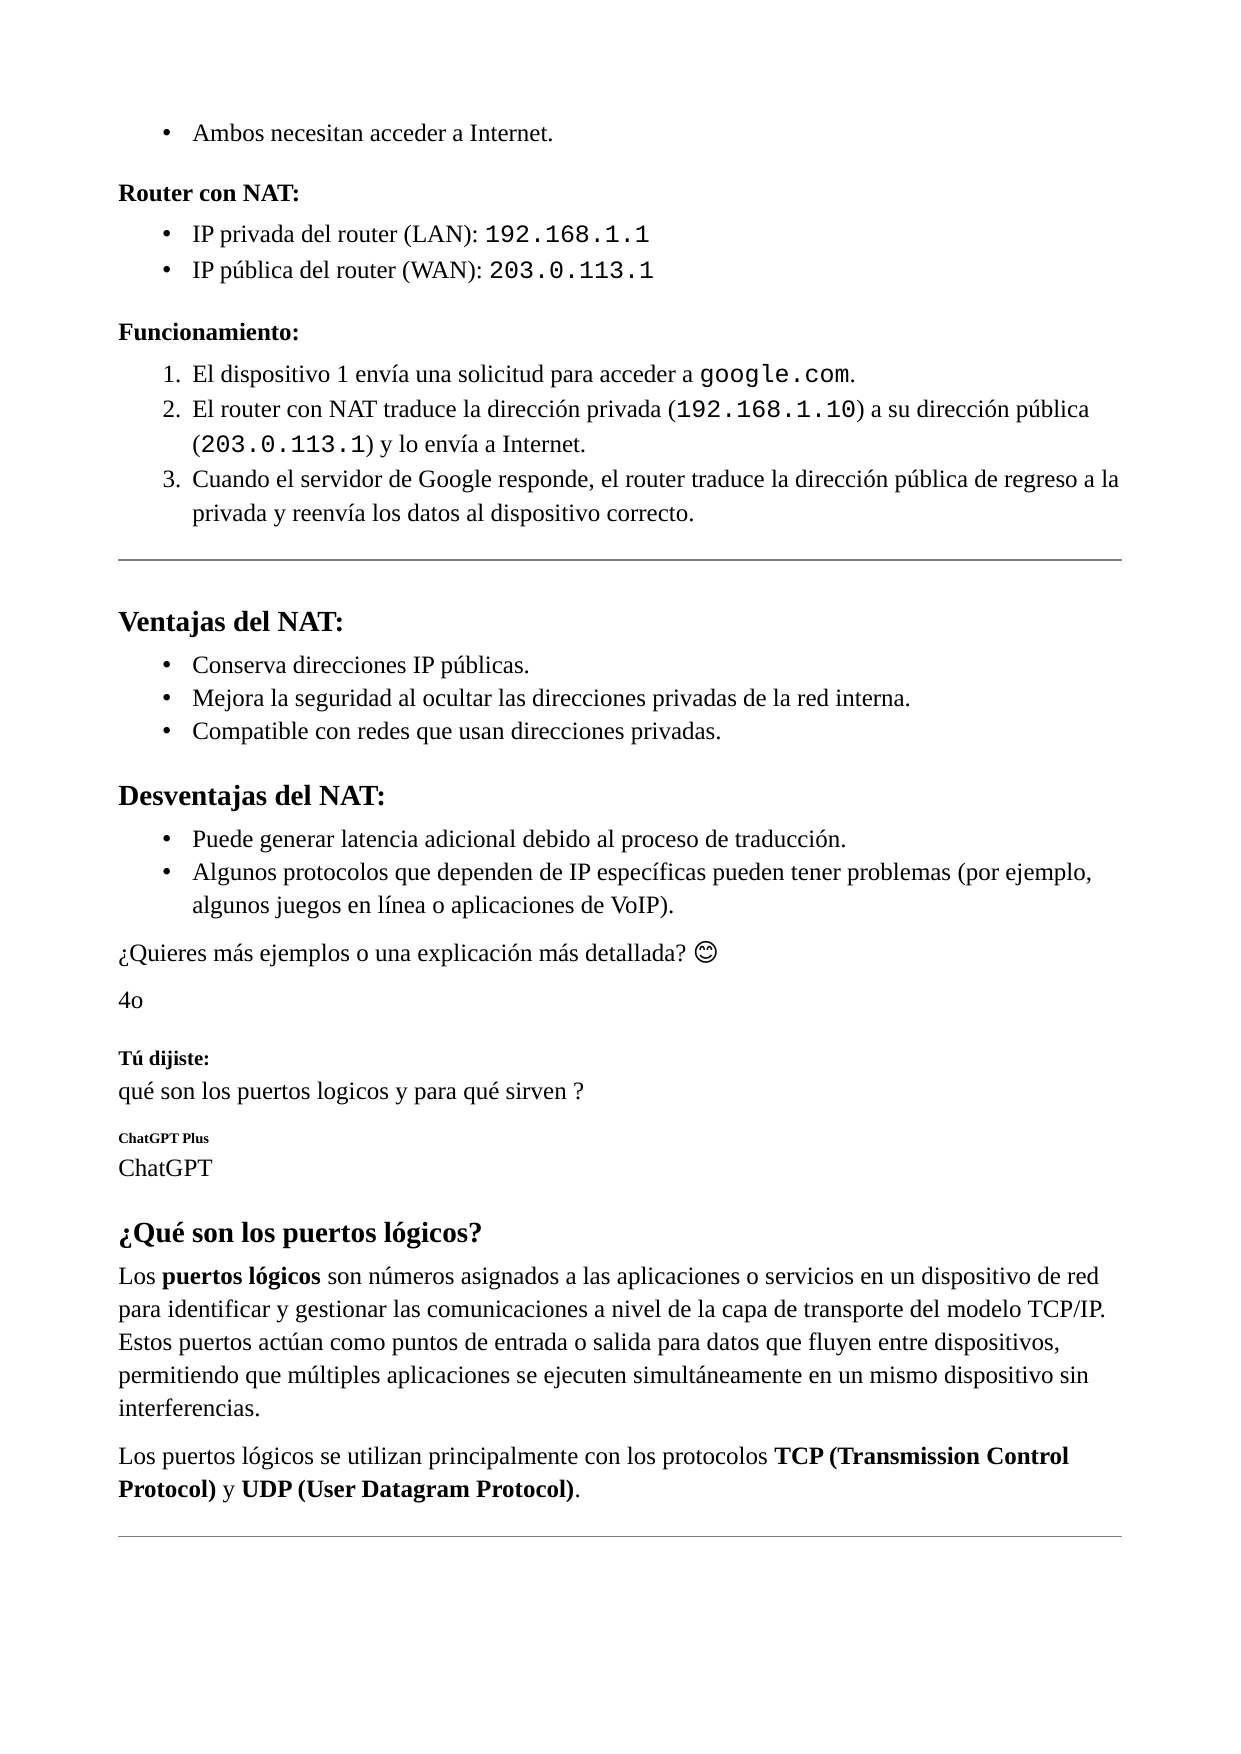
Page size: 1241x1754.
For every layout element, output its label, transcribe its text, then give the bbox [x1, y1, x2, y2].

text 4o [118, 986, 1122, 1014]
list Conserva direcciones IP públicas. [162, 650, 1122, 679]
list IP privada del router (LAN): 192.168.1.1 [162, 219, 1122, 250]
list El router con NAT traduce la dirección privada (192.168.1.10) a su dirección pública (203.0.113.1) y lo envía a Internet. [162, 394, 1122, 460]
subtitle Tú dijiste: [118, 1046, 1122, 1070]
list Algunos protocolos que dependen de IP específicas pueden tener problemas (por ejemplo, algunos juegos en línea o aplicaciones de VoIP). [162, 857, 1122, 919]
list Compatible con redes que usan direcciones privadas. [162, 716, 1122, 745]
subtitle Funcionamiento: [118, 317, 1122, 346]
text ChatGPT [118, 1153, 1122, 1182]
list Mejora la seguridad al ocultar las direcciones privadas de la red interna. [162, 683, 1122, 712]
subtitle ChatGPT Plus [118, 1130, 1122, 1147]
text Los puertos lógicos se utilizan principalmente con los protocolos TCP (Transmission Control Protocol) y UDP (User Datagram Protocol). [118, 1441, 1122, 1503]
list Cuando el servidor de Google responde, el router traduce la dirección pública de regreso a la privada y reenvía los datos al dispositivo correcto. [162, 464, 1122, 526]
list Puede generar latencia adicional debido al proceso de traducción. [162, 824, 1122, 853]
list El dispositivo 1 envía una solicitud para acceder a google.com. [162, 359, 1122, 389]
subtitle Router con NAT: [118, 178, 1122, 207]
text Los puertos lógicos son números asignados a las aplicaciones o servicios en un dispositivo de red para identificar y gestionar las comunicaciones a nivel de la capa de transporte del modelo TCP/IP. Estos puertos actúan como puntos de entrada o salida para datos que fluyen entre dispositivos, permitiendo que múltiples aplicaciones se ejecuten simultáneamente en un mismo dispositivo sin interferencias. [118, 1261, 1122, 1422]
text ¿Quieres más ejemplos o una explicación más detallada? 😊 [118, 938, 1122, 967]
list Ambos necesitan acceder a Internet. [162, 118, 1122, 147]
subtitle Desventajas del NAT: [118, 778, 1122, 812]
subtitle Ventajas del NAT: [118, 604, 1122, 638]
list IP pública del router (WAN): 203.0.113.1 [162, 255, 1122, 286]
subtitle ¿Qué son los puertos lógicos? [118, 1215, 1122, 1249]
text qué son los puertos logicos y para qué sirven ? [118, 1076, 1122, 1105]
